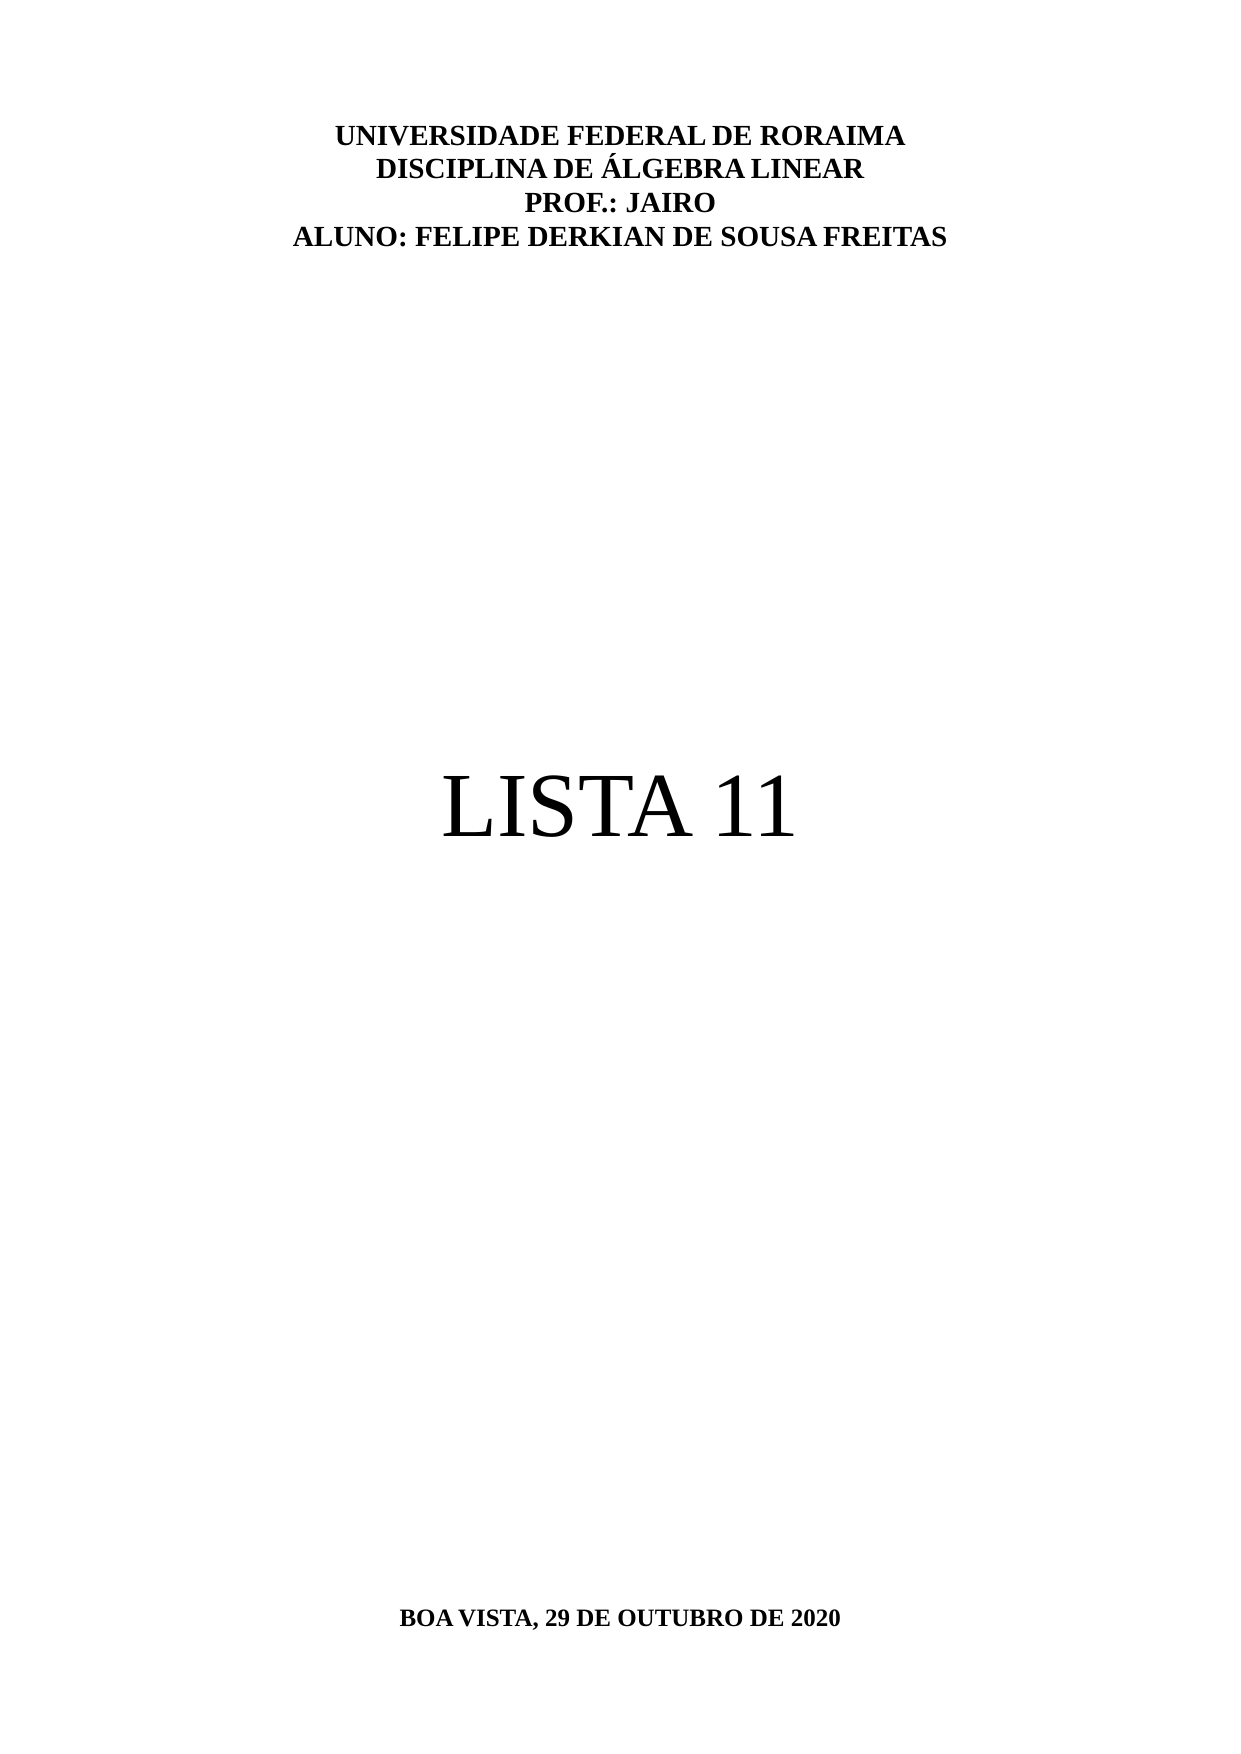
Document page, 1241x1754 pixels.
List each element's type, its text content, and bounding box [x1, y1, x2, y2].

text DISCIPLINA DE ÁLGEBRA LINEAR [118, 152, 1122, 185]
text UNIVERSIDADE FEDERAL DE RORAIMA [118, 118, 1122, 152]
text LISTA 11 [118, 751, 1122, 856]
text ALUNO: FELIPE DERKIAN DE SOUSA FREITAS [118, 219, 1122, 252]
text BOA VISTA, 29 DE OUTUBRO DE 2020 [118, 1603, 1122, 1632]
text PROF.: JAIRO [118, 185, 1122, 219]
